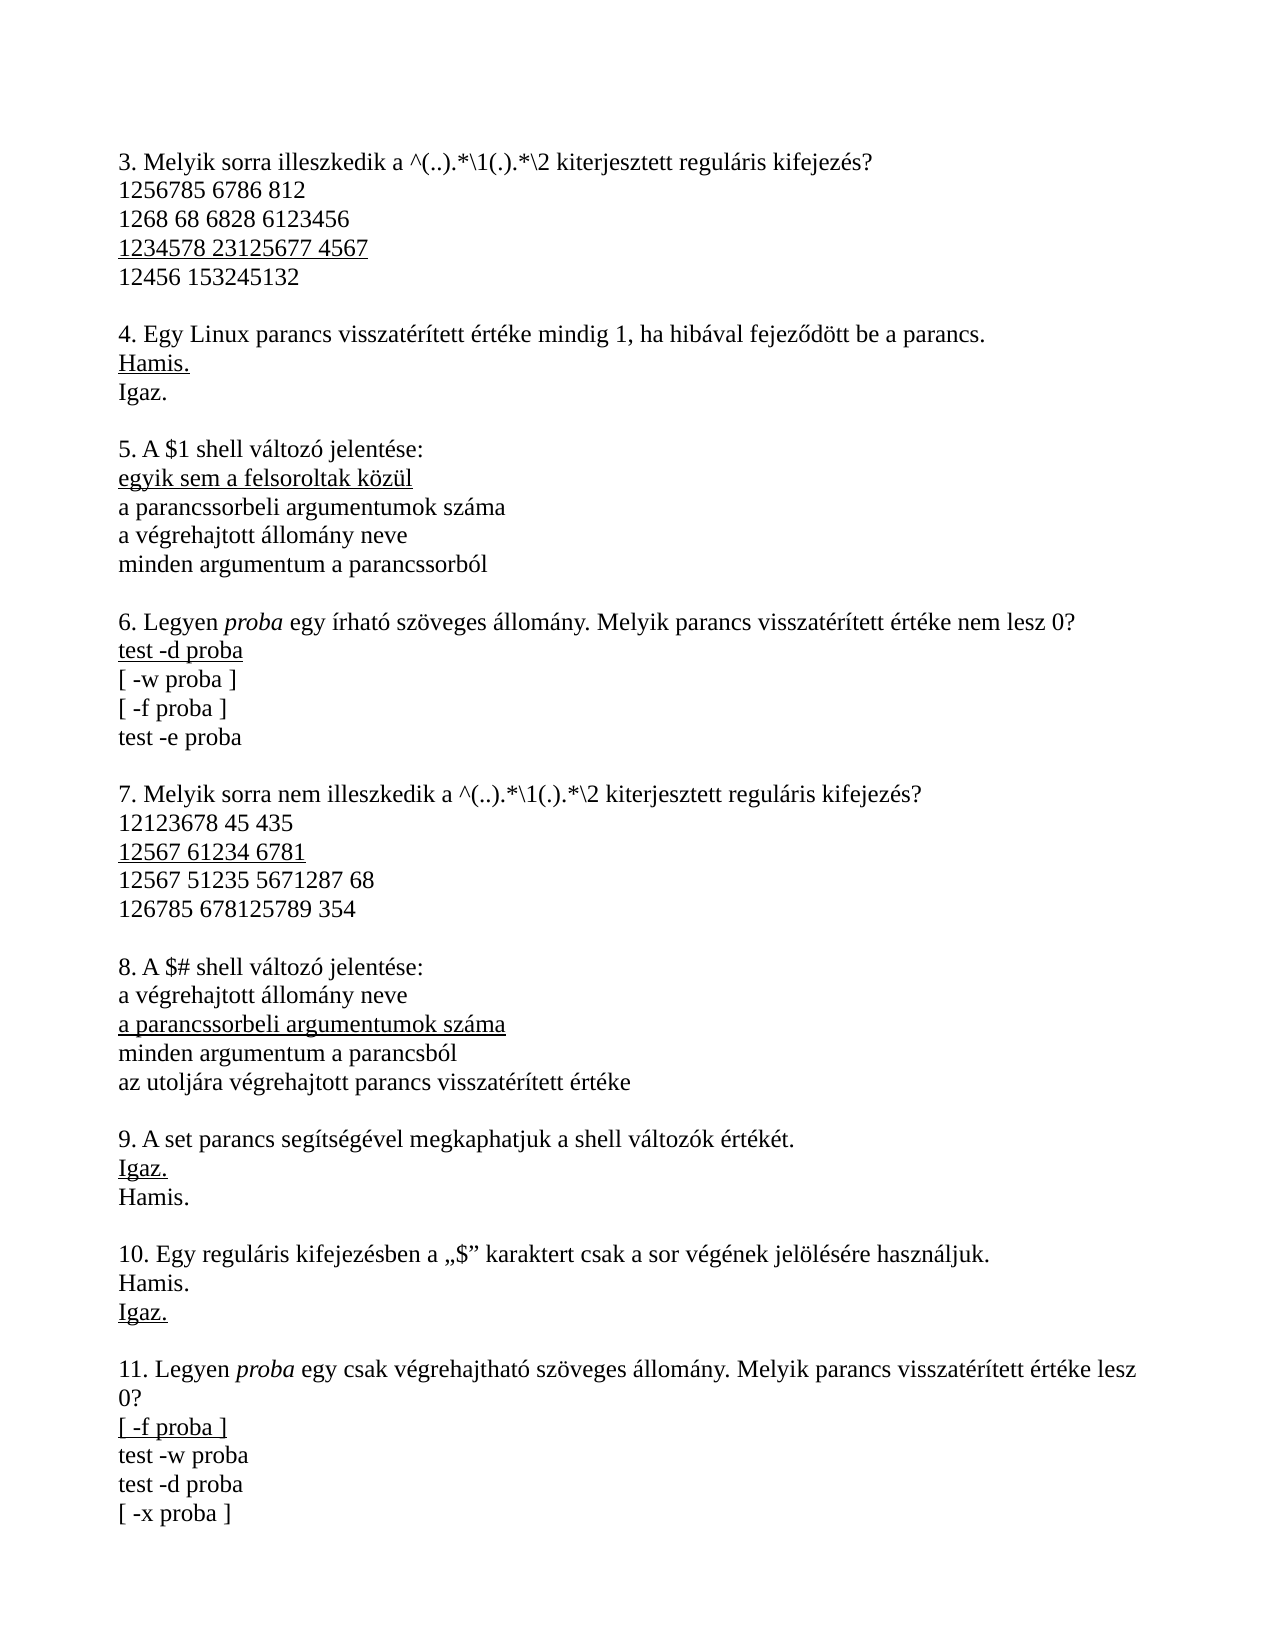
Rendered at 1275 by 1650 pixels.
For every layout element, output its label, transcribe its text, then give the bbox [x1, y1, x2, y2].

text 9. A set parancs segítségével megkaphatjuk a shell változók értékét. [118, 1124, 1157, 1153]
text 3. Melyik sorra illeszkedik a ^(..).*\1(.).*\2 kiterjesztett reguláris kifejezés? [118, 147, 1157, 176]
text Hamis. [118, 1182, 1157, 1211]
text test -d proba [118, 636, 1157, 664]
text Igaz. [118, 1297, 1157, 1326]
text Igaz. [118, 377, 1157, 406]
text 1234578 23125677 4567 [118, 233, 1157, 262]
text 6. Legyen proba egy írható szöveges állomány. Melyik parancs visszatérített értéke nem lesz 0? [118, 607, 1157, 636]
text az utoljára végrehajtott parancs visszatérített értéke [118, 1067, 1157, 1096]
text Hamis. [118, 348, 1157, 377]
text [ -x proba ] [118, 1498, 1157, 1527]
text minden argumentum a parancssorból [118, 549, 1157, 578]
text 10. Egy reguláris kifejezésben a „$” karaktert csak a sor végének jelölésére használjuk. [118, 1239, 1157, 1268]
text 1256785 6786 812 [118, 176, 1157, 204]
text 7. Melyik sorra nem illeszkedik a ^(..).*\1(.).*\2 kiterjesztett reguláris kifejezés? [118, 779, 1157, 808]
text 4. Egy Linux parancs visszatérített értéke mindig 1, ha hibával fejeződött be a parancs. [118, 319, 1157, 348]
text 12456 153245132 [118, 262, 1157, 291]
text test -w proba [118, 1441, 1157, 1469]
text [ -f proba ] [118, 1412, 1157, 1441]
text 1268 68 6828 6123456 [118, 204, 1157, 233]
text test -e proba [118, 722, 1157, 751]
text [ -f proba ] [118, 693, 1157, 722]
text minden argumentum a parancsból [118, 1038, 1157, 1067]
text 5. A $1 shell változó jelentése: [118, 434, 1157, 463]
text Hamis. [118, 1268, 1157, 1297]
text a végrehajtott állomány neve [118, 981, 1157, 1009]
text 8. A $# shell változó jelentése: [118, 952, 1157, 981]
text 12567 61234 6781 [118, 837, 1157, 866]
text a végrehajtott állomány neve [118, 521, 1157, 549]
text 12123678 45 435 [118, 808, 1157, 837]
text 11. Legyen proba egy csak végrehajtható szöveges állomány. Melyik parancs visszatérített értéke lesz 0? [118, 1354, 1157, 1412]
text 126785 678125789 354 [118, 894, 1157, 923]
text egyik sem a felsoroltak közül [118, 463, 1157, 492]
text 12567 51235 5671287 68 [118, 866, 1157, 894]
text test -d proba [118, 1469, 1157, 1498]
text a parancssorbeli argumentumok száma [118, 492, 1157, 521]
text [ -w proba ] [118, 664, 1157, 693]
text a parancssorbeli argumentumok száma [118, 1009, 1157, 1038]
text Igaz. [118, 1153, 1157, 1182]
